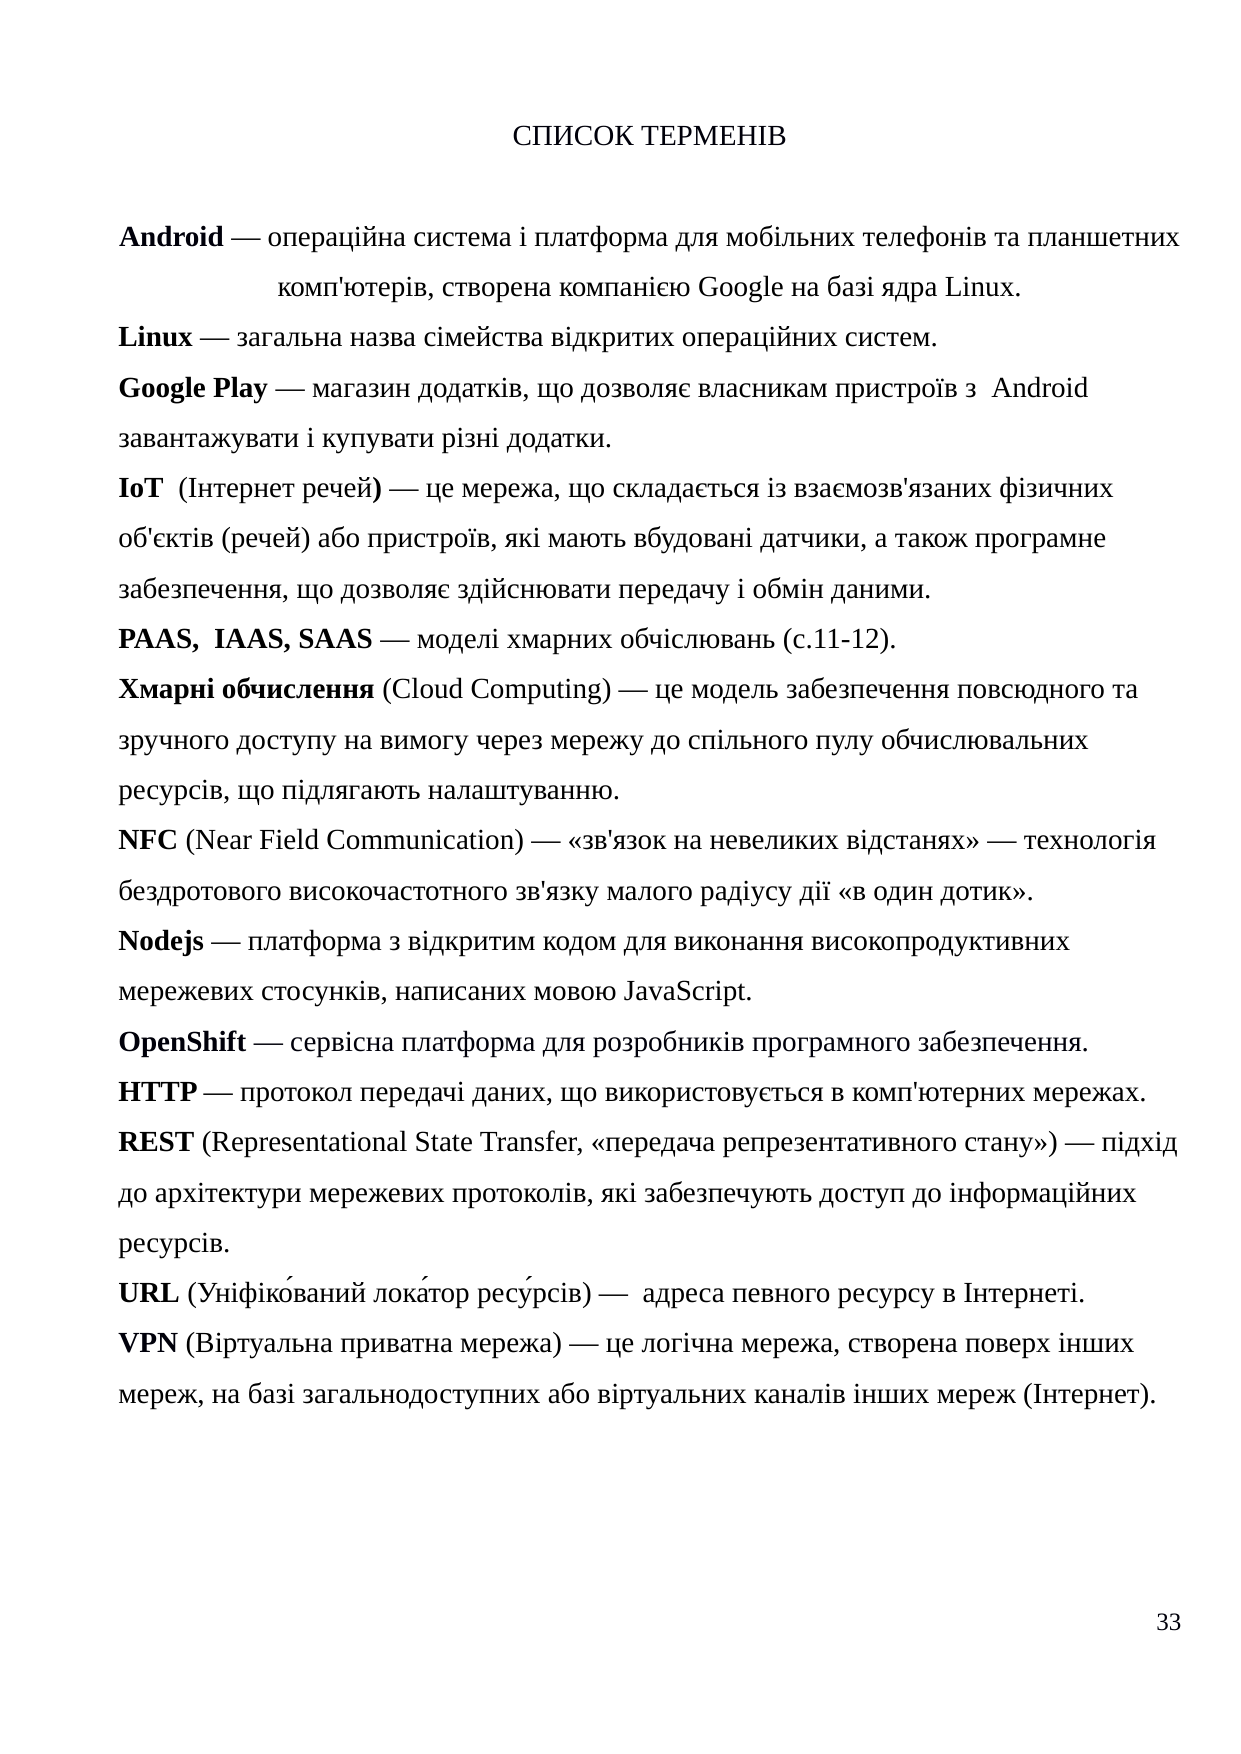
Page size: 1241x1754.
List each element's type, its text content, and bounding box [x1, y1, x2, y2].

text Linux — загальна назва сімейства відкритих операційних систем. [118, 319, 1181, 353]
text NFC (Near Field Communication) — «зв'язок на невеликих відстанях» — технологія бездротового високочастотного зв'язку малого радіусу дії «в один дотик». Nodejs — платформа з відкритим кодом для виконання високопродуктивних мережевих стосунків, написаних мовою JavaScript. OpenShift — сервісна платформа для розробників програмного забезпечення. HTTP — протокол передачі даних, що використовується в комп'ютерних мережах. REST (Representational State Transfer, «передача репрезентативного стану») — підхід до архітектури мережевих протоколів, які забезпечують доступ до інформаційних ресурсів. [118, 822, 1181, 1258]
text PAAS, IAAS, SAAS — моделі хмарних обчіслювань (с.11-12). Хмарні обчислення (Cloud Computing) — це модель забезпечення повсюдного та зручного доступу на вимогу через мережу до спільного пулу обчислювальних ресурсів, що підлягають налаштуванню. [118, 621, 1181, 806]
text СПИСОК ТЕРМЕНІВ Android — операційна система і платформа для мобільних телефонів та планшетних комп'ютерів, створена компанією Google на базі ядра Linux. [118, 118, 1181, 303]
text Google Play — магазин додатків, що дозволяє власникам пристроїв з Android завантажувати і купувати різні додатки. IoT (Інтернет речей) — це мережа, що складається із взаємозв'язаних фізичних об'єктів (речей) або пристроїв, які мають вбудовані датчики, а також програмне забезпечення, що дозволяє здійснювати передачу і обмін даними. [118, 370, 1181, 604]
text URL (Уніфіко́ваний лока́тор ресу́рсів) — адреса певного ресурсу в Інтернеті. [118, 1275, 1181, 1309]
text VPN (Віртуальна приватна мережа) — це логічна мережа, створена поверх інших мереж, на базі загальнодоступних або віртуальних каналів інших мереж (Інтернет). [118, 1326, 1181, 1409]
